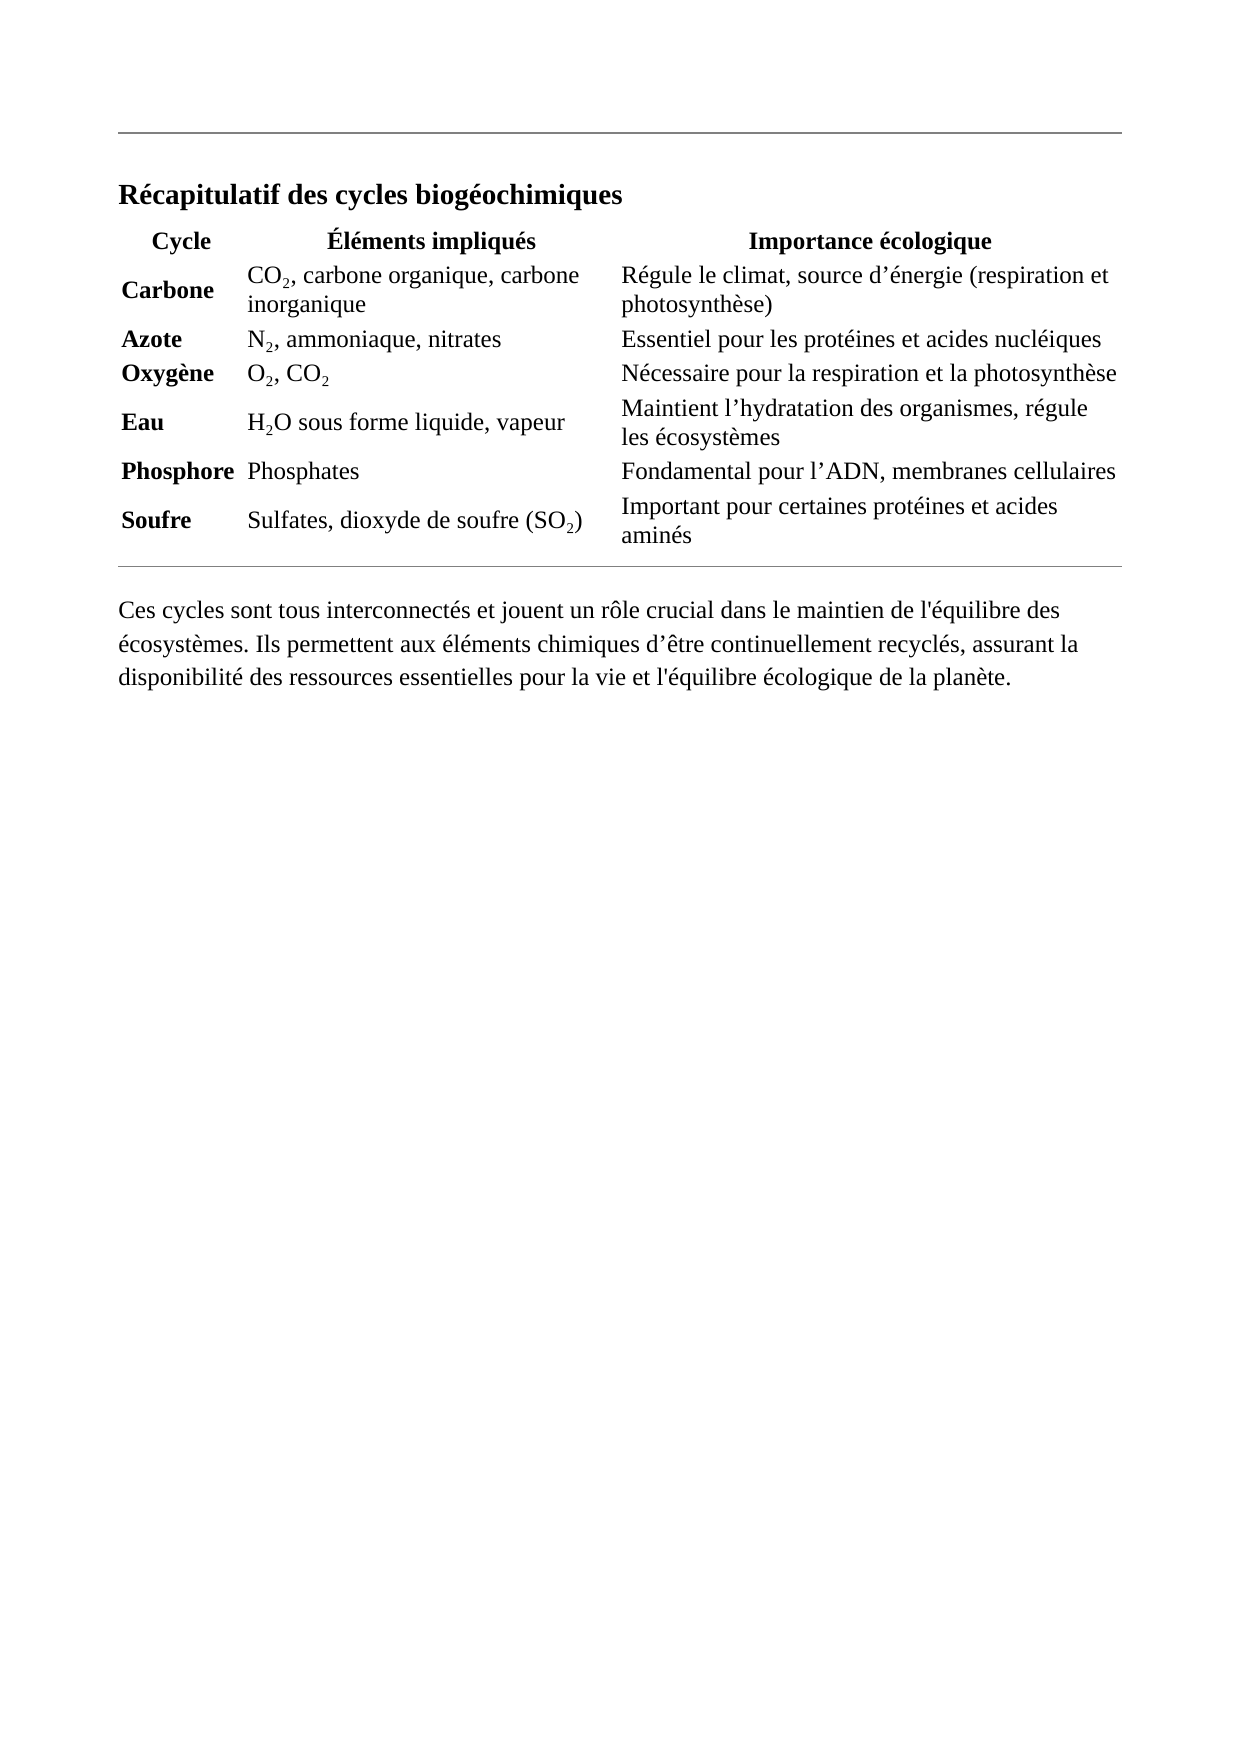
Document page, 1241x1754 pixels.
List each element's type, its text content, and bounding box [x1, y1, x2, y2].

table_cell Maintient l’hydratation des organismes, régule les écosystèmes [618, 390, 1122, 453]
table_cell Azote [118, 321, 244, 356]
table_cell H₂O sous forme liquide, vapeur [244, 390, 618, 453]
table_cell Phosphates [244, 454, 618, 488]
table_cell Carbone [118, 258, 244, 321]
table_cell N₂, ammoniaque, nitrates [244, 321, 618, 356]
table_cell CO₂, carbone organique, carbone inorganique [244, 258, 618, 321]
table_cell Sulfates, dioxyde de soufre (SO₂) [244, 488, 618, 551]
table_cell Fondamental pour l’ADN, membranes cellulaires [618, 454, 1122, 488]
table_cell O₂, CO₂ [244, 356, 618, 390]
table_cell Essentiel pour les protéines et acides nucléiques [618, 321, 1122, 356]
table_cell Important pour certaines protéines et acides aminés [618, 488, 1122, 551]
table_cell Soufre [118, 488, 244, 551]
table_header Importance écologique [618, 223, 1122, 258]
table_cell Eau [118, 390, 244, 453]
subtitle Récapitulatif des cycles biogéochimiques [118, 177, 1122, 211]
table_cell Régule le climat, source d’énergie (respiration et photosynthèse) [618, 258, 1122, 321]
table_header Éléments impliqués [244, 223, 618, 258]
table_cell Nécessaire pour la respiration et la photosynthèse [618, 356, 1122, 390]
table_header Cycle [118, 223, 244, 258]
table_cell Oxygène [118, 356, 244, 390]
text Ces cycles sont tous interconnectés et jouent un rôle crucial dans le maintien de l'équilibre des écosystèmes. Ils permettent aux éléments chimiques d’être continuellement recyclés, assurant la disponibilité des ressources essentielles pour la vie et l'équilibre écologique de la planète. [118, 596, 1122, 690]
table_cell Phosphore [118, 454, 244, 488]
